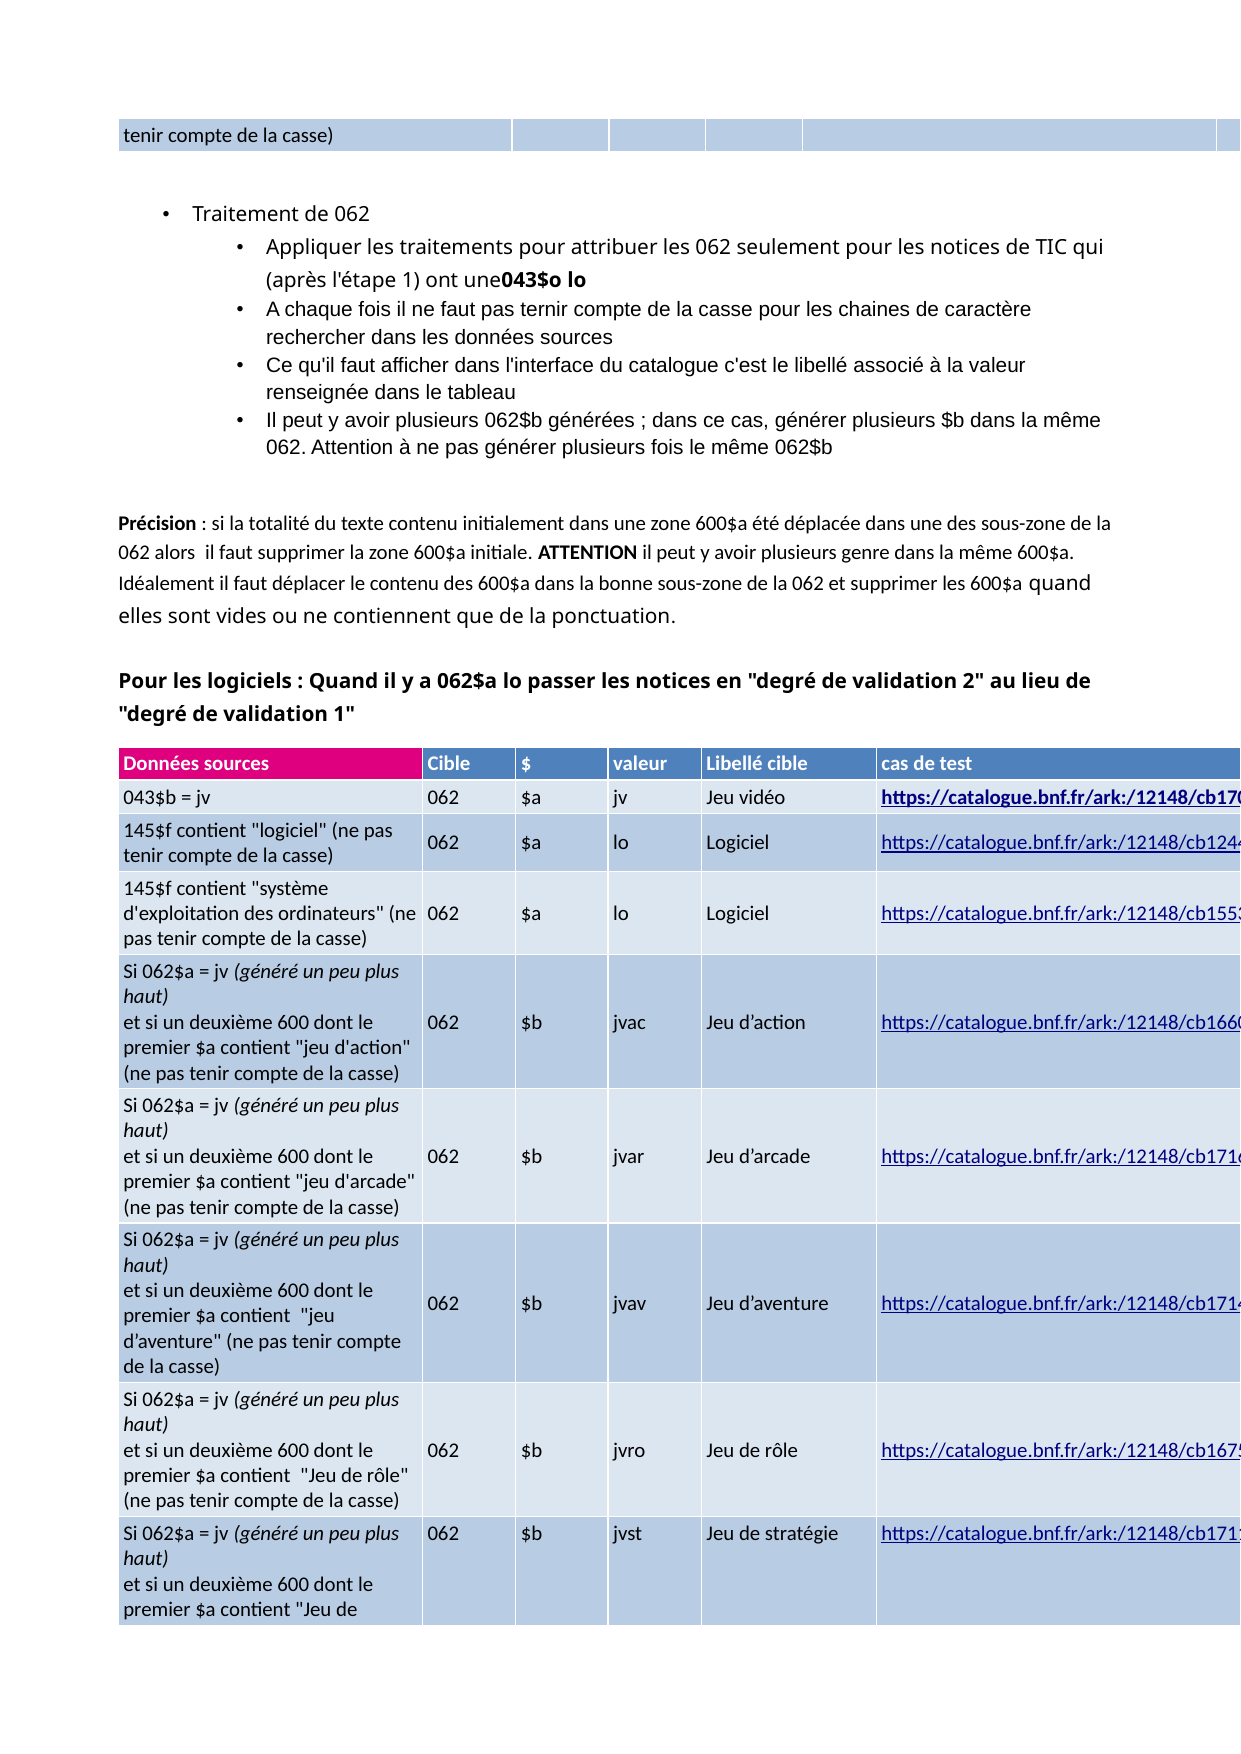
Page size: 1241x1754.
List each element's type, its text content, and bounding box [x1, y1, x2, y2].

table_cell Jeu d’aventure [702, 1224, 876, 1382]
list Traitement de 062 [162, 199, 1122, 228]
table_header Données sources [119, 748, 422, 779]
table_header $ [516, 748, 607, 779]
table_cell 062 [423, 872, 515, 954]
table_cell https://catalogue.bnf.fr/ark:/12148/cb166054292 [877, 955, 1240, 1088]
table_cell 062 [423, 1517, 515, 1625]
table_cell 062 [423, 1383, 515, 1516]
table_cell Si 062$a = jv (généré un peu plus haut) et si un deuxième 600 dont le premier $a contient "jeu d'action" (ne pas tenir compte de la casse) [119, 955, 422, 1088]
table_cell Jeu vidéo [702, 781, 876, 813]
table_header valeur [609, 748, 701, 779]
table_cell 043$b = jv [119, 781, 422, 813]
table_cell Jeu de stratégie [702, 1517, 876, 1625]
table_cell https://catalogue.bnf.fr/ark:/12148/cb124464800 [877, 814, 1240, 871]
list Il peut y avoir plusieurs 062$b générées ; dans ce cas, générer plusieurs $b dans la même 062. Attention à ne pas générer plusieurs fois le même 062$b [236, 407, 1122, 459]
table_cell https://catalogue.bnf.fr/ark:/12148/cb167585027 [877, 1383, 1240, 1516]
table_cell 062 [423, 955, 515, 1088]
table_cell [803, 119, 1216, 151]
table_cell https://catalogue.bnf.fr/ark:/12148/cb171128126 [877, 1517, 1240, 1625]
table_cell https://catalogue.bnf.fr/ark:/12148/cb17165394r [877, 1089, 1240, 1222]
table_cell tenir compte de la casse) [119, 119, 511, 151]
table_cell jvac [609, 955, 701, 1088]
table_cell lo [609, 814, 701, 871]
table_cell Jeu de rôle [702, 1383, 876, 1516]
table_cell Logiciel [702, 814, 876, 871]
table_cell [513, 119, 608, 151]
table_cell jvav [609, 1224, 701, 1382]
table_cell Jeu d’action [702, 955, 876, 1088]
table_cell 145$f contient "système d'exploitation des ordinateurs" (ne pas tenir compte de la casse) [119, 872, 422, 954]
table_cell Si 062$a = jv (généré un peu plus haut) et si un deuxième 600 dont le premier $a contient "jeu d'arcade" (ne pas tenir compte de la casse) [119, 1089, 422, 1222]
table_cell jvro [609, 1383, 701, 1516]
table_cell 062 [423, 1089, 515, 1222]
table_cell [706, 119, 802, 151]
table_cell $a [516, 781, 607, 813]
table_cell jvar [609, 1089, 701, 1222]
table_cell https://catalogue.bnf.fr/ark:/12148/cb17148669p [877, 1224, 1240, 1382]
table_cell jv [609, 781, 701, 813]
table_header Cible [423, 748, 515, 779]
table_cell Si 062$a = jv (généré un peu plus haut) et si un deuxième 600 dont le premier $a contient "Jeu de [119, 1517, 422, 1625]
list Appliquer les traitements pour attribuer les 062 seulement pour les notices de TIC qui (après l'étape 1) ont une043$o lo [236, 232, 1122, 293]
table_cell lo [609, 872, 701, 954]
table_cell 062 [423, 1224, 515, 1382]
table_cell 145$f contient "logiciel" (ne pas tenir compte de la casse) [119, 814, 422, 871]
table_cell Si 062$a = jv (généré un peu plus haut) et si un deuxième 600 dont le premier $a contient "Jeu de rôle" (ne pas tenir compte de la casse) [119, 1383, 422, 1516]
table_cell $a [516, 814, 607, 871]
table_header cas de test [877, 748, 1240, 779]
list A chaque fois il ne faut pas ternir compte de la casse pour les chaines de caractère rechercher dans les données sources [236, 297, 1122, 349]
table_cell jvst [609, 1517, 701, 1625]
table_cell [610, 119, 705, 151]
table_cell Logiciel [702, 872, 876, 954]
table_cell $a [516, 872, 607, 954]
table_cell $b [516, 1383, 607, 1516]
table_cell $b [516, 1089, 607, 1222]
table_cell 062 [423, 781, 515, 813]
table_header Libellé cible [702, 748, 876, 779]
table_cell $b [516, 955, 607, 1088]
table_cell 062 [423, 814, 515, 871]
list Ce qu'il faut afficher dans l'interface du catalogue c'est le libellé associé à la valeur renseignée dans le tableau [236, 352, 1122, 404]
table_cell $b [516, 1224, 607, 1382]
text Précision : si la totalité du texte contenu initialement dans une zone 600$a été déplacée dans une des sous-zone de la 062 alors il faut supprimer la zone 600$a initiale. ATTENTION il peut y avoir plusieurs genre dans la même 600$a. Idéalement il faut déplacer le contenu des 600$a dans la bonne sous-zone de la 062 et supprimer les 600$a quand elles sont vides ou ne contiennent que de la ponctuation. Pour les logiciels : Quand il y a 062$a lo passer les notices en "degré de validation 2" au lieu de "degré de validation 1" [118, 477, 1122, 728]
table_cell Si 062$a = jv (généré un peu plus haut) et si un deuxième 600 dont le premier $a contient "jeu d’aventure" (ne pas tenir compte de la casse) [119, 1224, 422, 1382]
table_cell $b [516, 1517, 607, 1625]
table_cell Jeu d’arcade [702, 1089, 876, 1222]
table_cell https://catalogue.bnf.fr/ark:/12148/cb17049503j [877, 781, 1240, 813]
table_cell https://catalogue.bnf.fr/ark:/12148/cb155322022 [877, 872, 1240, 954]
